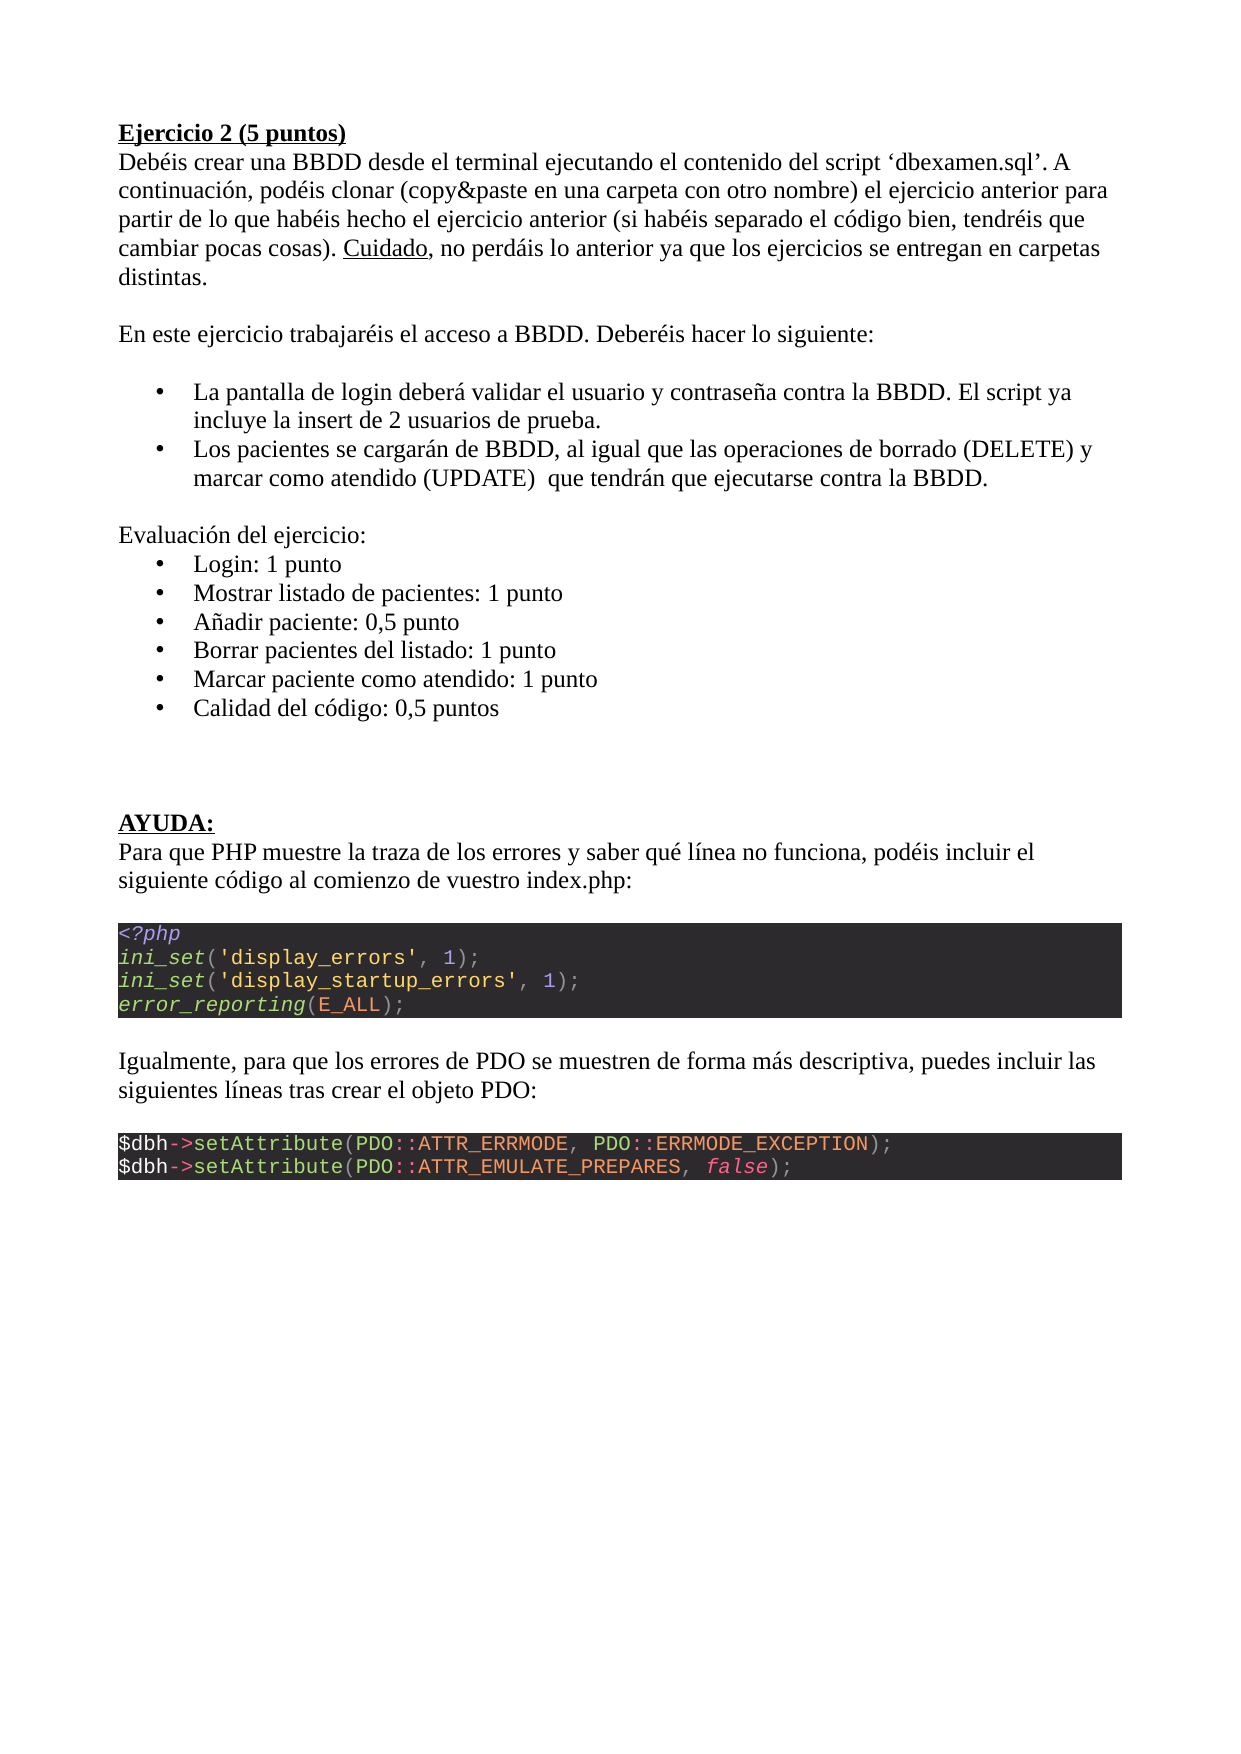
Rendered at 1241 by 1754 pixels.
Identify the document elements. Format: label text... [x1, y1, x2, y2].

text Evaluación del ejercicio: [118, 521, 1122, 549]
list Borrar pacientes del listado: 1 punto [156, 636, 1122, 664]
list Los pacientes se cargarán de BBDD, al igual que las operaciones de borrado (DELETE) y marcar como atendido (UPDATE) que tendrán que ejecutarse contra la BBDD. [156, 434, 1122, 492]
text Ejercicio 2 (5 puntos) [118, 118, 1122, 147]
text Para que PHP muestre la traza de los errores y saber qué línea no funciona, podéis incluir el siguiente código al comienzo de vuestro index.php: [118, 837, 1122, 894]
text $dbh->setAttribute(PDO::ATTR_ERRMODE, PDO::ERRMODE_EXCEPTION); $dbh->setAttribute(PDO::ATTR_EMULATE_PREPARES, false); [118, 1133, 1122, 1180]
text Igualmente, para que los errores de PDO se muestren de forma más descriptiva, puedes incluir las siguientes líneas tras crear el objeto PDO: [118, 1046, 1122, 1104]
text AYUDA: [118, 808, 1122, 837]
list Añadir paciente: 0,5 punto [156, 607, 1122, 636]
list Calidad del código: 0,5 puntos [156, 693, 1122, 722]
text <?php ini_set('display_errors', 1); ini_set('display_startup_errors', 1); error_reporting(E_ALL); [118, 923, 1122, 1018]
text Debéis crear una BBDD desde el terminal ejecutando el contenido del script ‘dbexamen.sql’. A continuación, podéis clonar (copy&paste en una carpeta con otro nombre) el ejercicio anterior para partir de lo que habéis hecho el ejercicio anterior (si habéis separado el código bien, tendréis que cambiar pocas cosas). Cuidado, no perdáis lo anterior ya que los ejercicios se entregan en carpetas distintas. [118, 147, 1122, 291]
text En este ejercicio trabajaréis el acceso a BBDD. Deberéis hacer lo siguiente: [118, 319, 1122, 348]
list La pantalla de login deberá validar el usuario y contraseña contra la BBDD. El script ya incluye la insert de 2 usuarios de prueba. [156, 377, 1122, 434]
list Marcar paciente como atendido: 1 punto [156, 664, 1122, 693]
list Login: 1 punto [156, 549, 1122, 578]
list Mostrar listado de pacientes: 1 punto [156, 578, 1122, 607]
